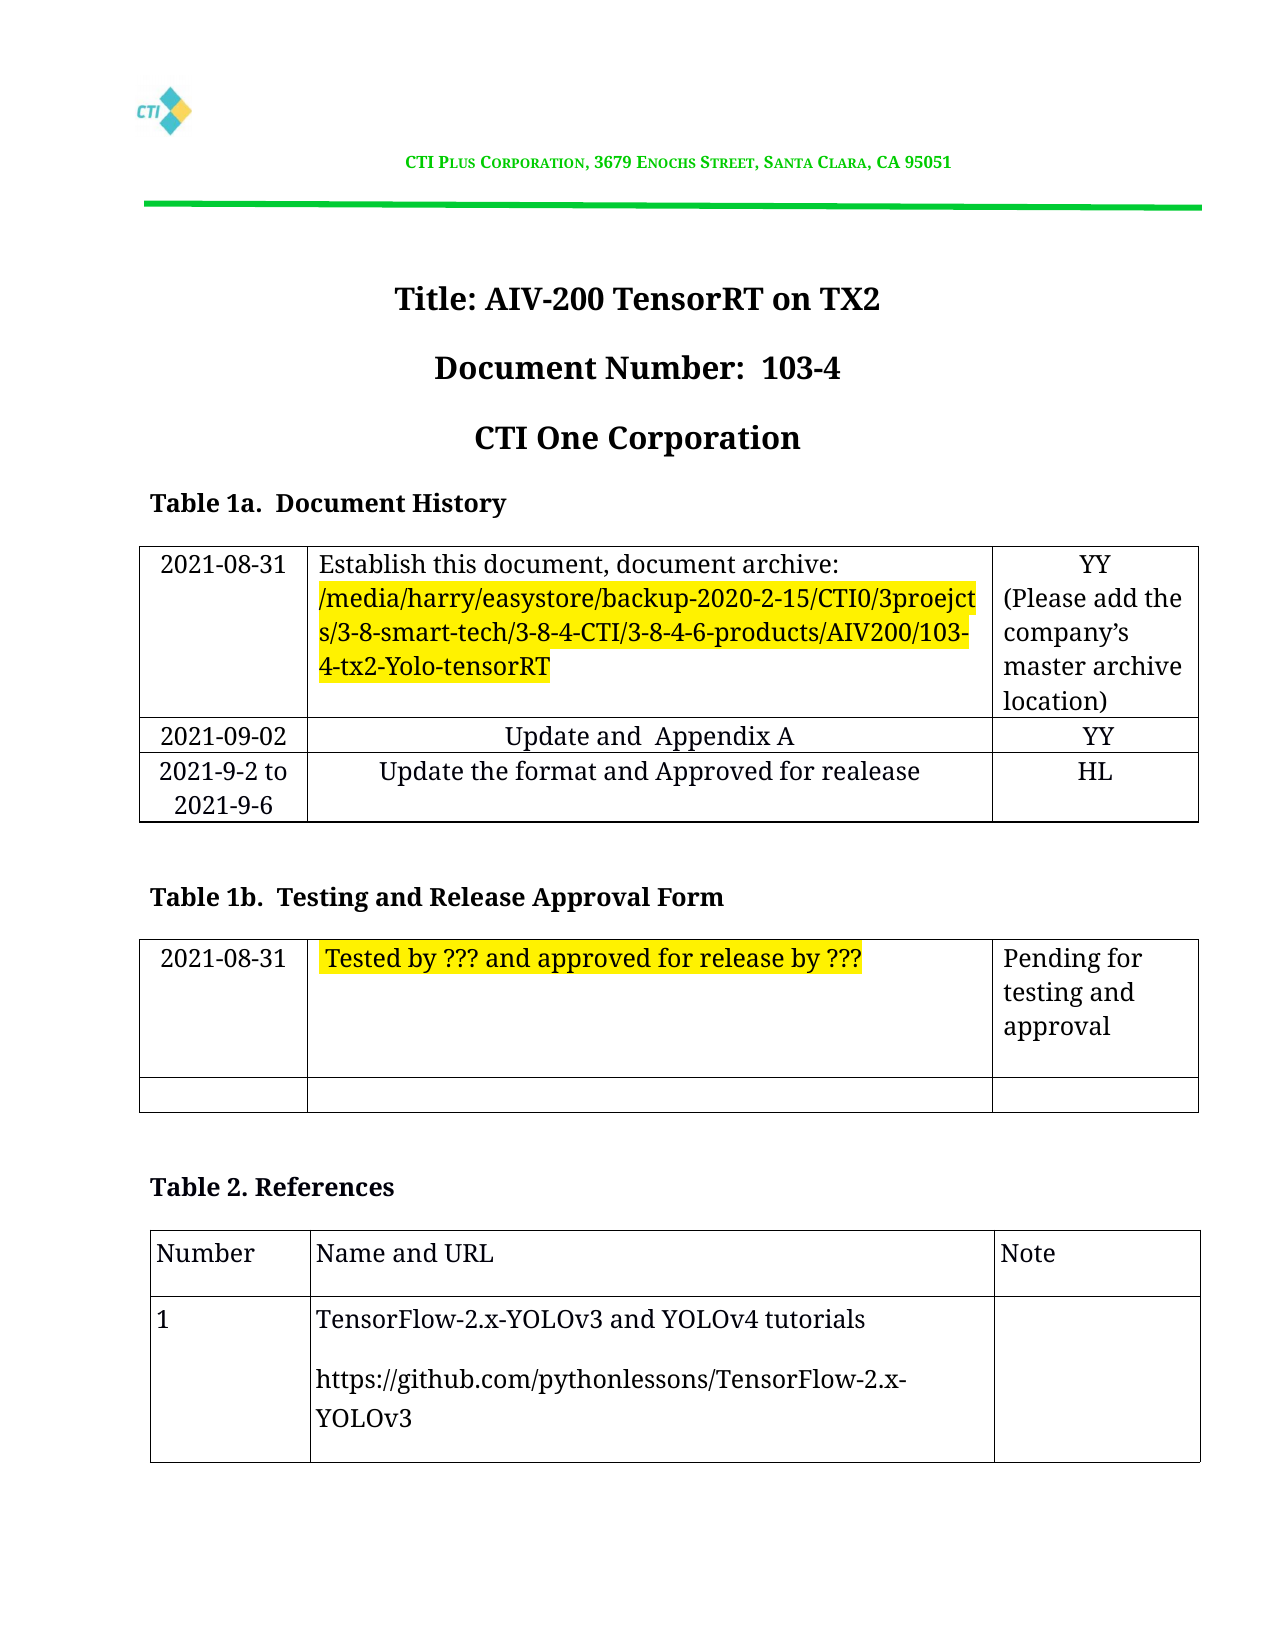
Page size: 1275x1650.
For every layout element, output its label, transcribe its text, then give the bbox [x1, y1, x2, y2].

table_cell Update the format and Approved for realease [308, 753, 992, 821]
table_cell [995, 1297, 1200, 1462]
table_cell Update and Appendix A [308, 718, 992, 752]
table_header Tested by ??? and approved for release by ??? [308, 940, 992, 1077]
table_cell TensorFlow-2.x-YOLOv3 and YOLOv4 tutorials https://github.com/pythonlessons/TensorFlow-2.x-YOLOv3 [311, 1297, 994, 1462]
table_header 2021-08-31 [140, 547, 307, 717]
table_header Note [995, 1231, 1200, 1296]
text Document Number: 103-4 [150, 346, 1125, 389]
text Table 1b. Testing and Release Approval Form [150, 879, 1125, 913]
text CTI Plus Corporation, 3679 Enochs Street, Santa Clara, CA 95051 [150, 150, 1125, 190]
picture [134, 75, 192, 137]
table_header Pending for testing and approval [993, 940, 1198, 1077]
table_cell 2021-09-02 [140, 718, 307, 752]
table_cell [993, 1078, 1198, 1112]
table_cell YY [993, 718, 1198, 752]
table_cell [308, 1078, 992, 1112]
text Table 1a. Document History [150, 486, 1125, 520]
table_header Establish this document, document archive: /media/harry/easystore/backup-2020-2-15/CTI0/3proejcts/3-8-smart-tech/3-8-4-CTI/3-8-4-6-products/AIV200/103-4-tx2-Yolo-tensorRT [308, 547, 992, 717]
table_header 2021-08-31 [140, 940, 307, 1077]
text Table 2. References [150, 1169, 1125, 1203]
table_cell HL [993, 753, 1198, 821]
table_cell 2021-9-2 to 2021-9-6 [140, 753, 307, 821]
text Title: AIV-200 TensorRT on TX2 [150, 276, 1125, 319]
table_header Number [151, 1231, 310, 1296]
table_cell [140, 1078, 307, 1112]
table_cell 1 [151, 1297, 310, 1462]
table_header YY (Please add the company’s master archive location) [993, 547, 1198, 717]
text CTI One Corporation [150, 416, 1125, 459]
table_header Name and URL [311, 1231, 994, 1296]
